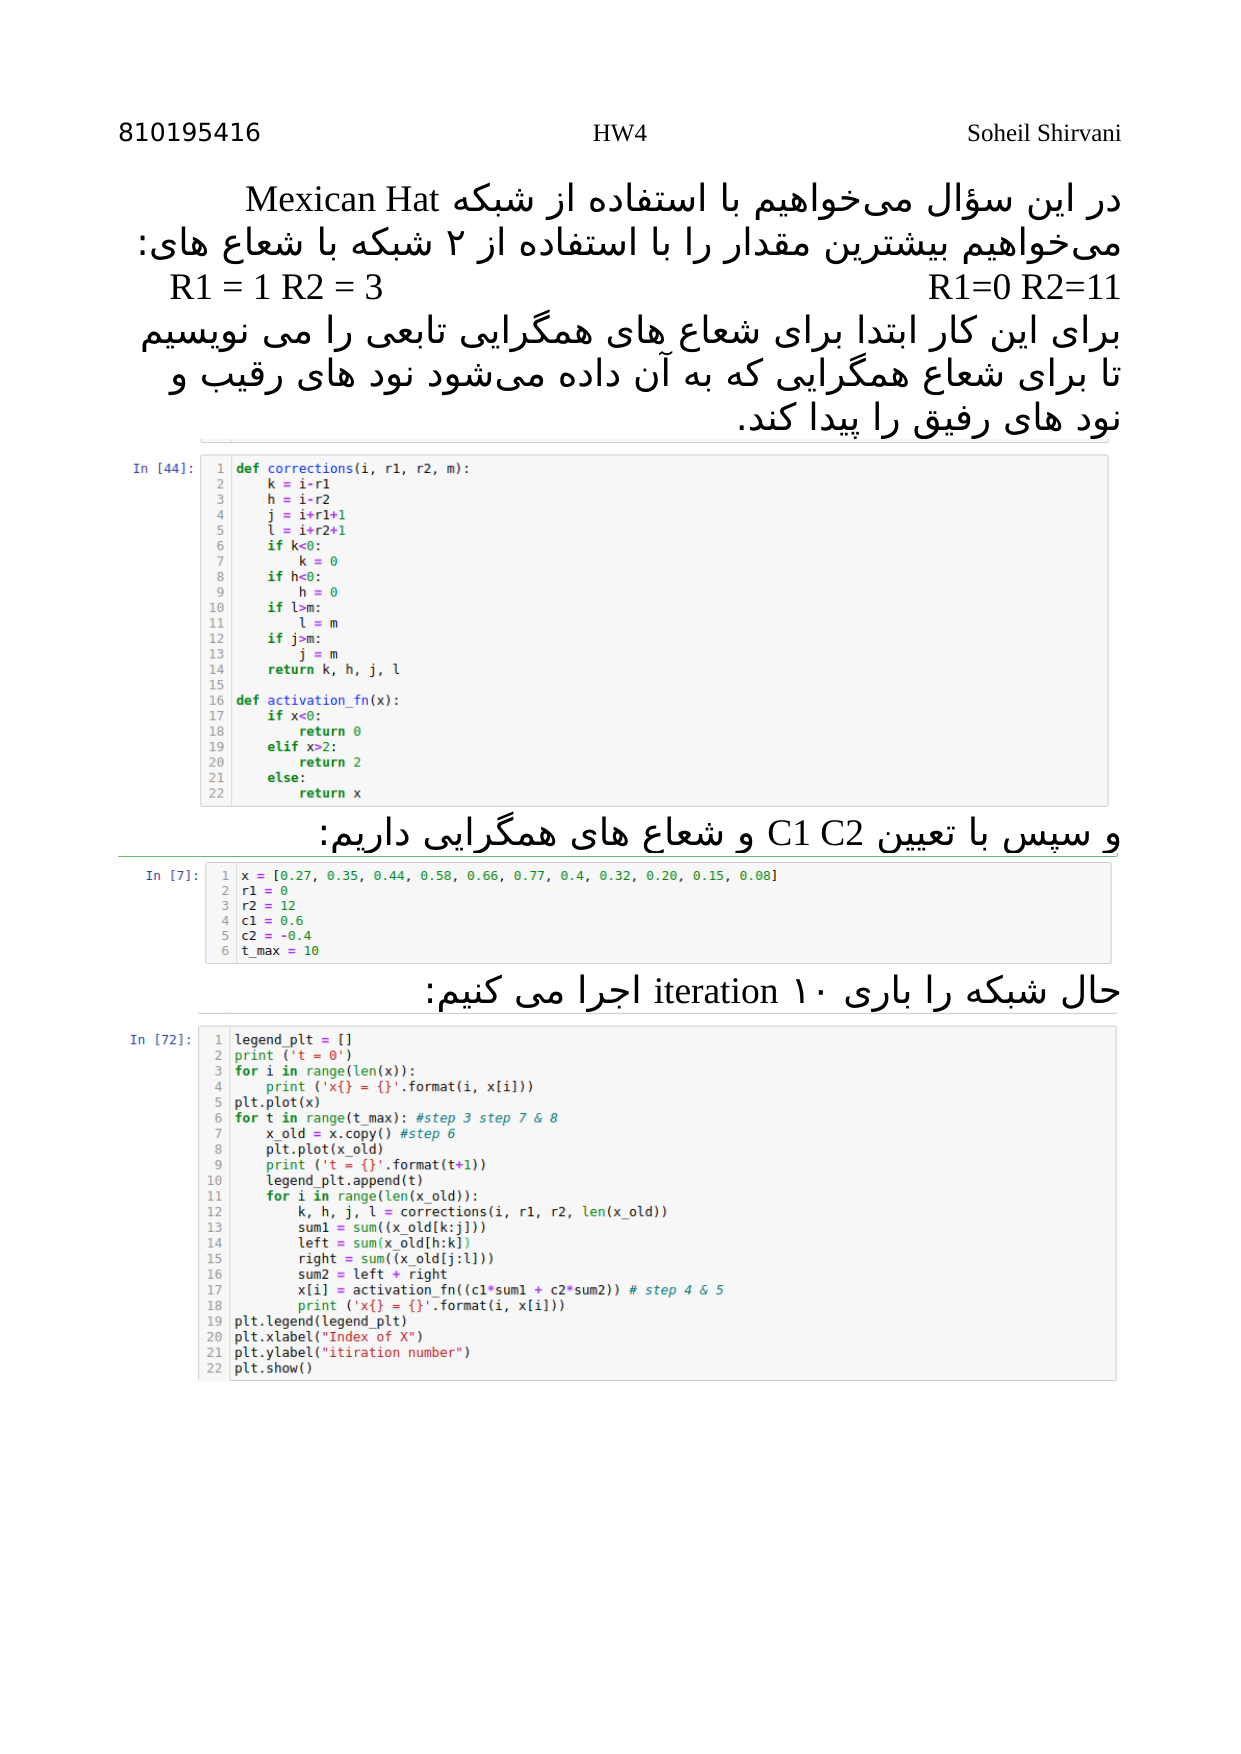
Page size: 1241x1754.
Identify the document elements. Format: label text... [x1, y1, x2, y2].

text و سپس با تعیین C1 C2 و شعاع های همگرایی داریم: [118, 811, 1122, 853]
text R1=0 R2=11 R1 = 1 R2 = 3 [118, 264, 1122, 308]
picture [118, 439, 1123, 811]
picture [118, 1012, 1123, 1381]
text برای این کار ابتدا برای شعاع های همگرایی تابعی را می نویسیم تا برای شعاع همگرایی که به آن داده می‌شود نود های رقیب و نود های رفیق را پیدا کند. [118, 308, 1122, 439]
text حال شبکه را باری ۱۰ iteration اجرا می کنیم: [118, 969, 1122, 1012]
text در این سؤال می‌خواهیم با استفاده از شبکه Mexican Hat می‌خواهیم بیشترین مقدار را با استفاده از ۲ شبکه با شعاع های: [118, 177, 1122, 264]
picture [118, 853, 1123, 969]
